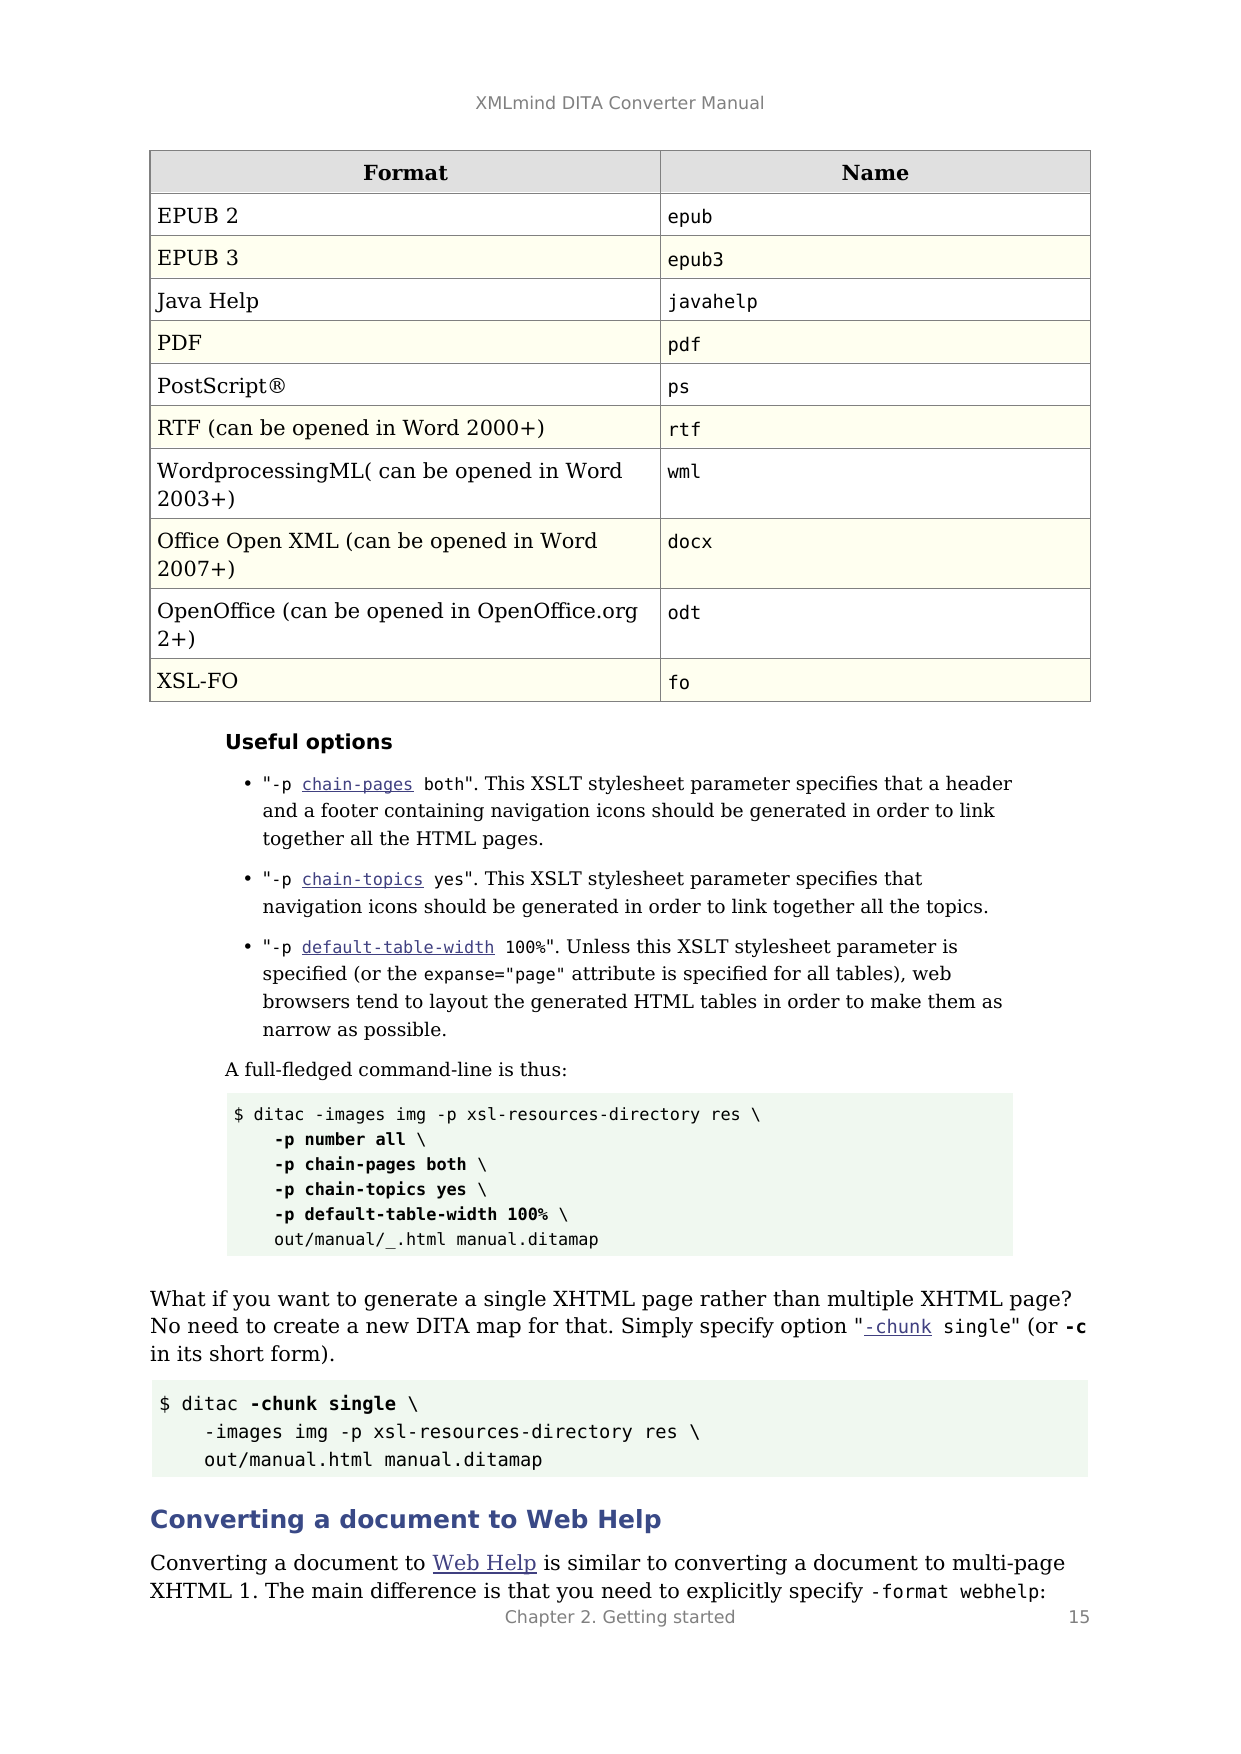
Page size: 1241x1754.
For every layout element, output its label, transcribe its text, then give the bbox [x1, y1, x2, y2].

table_cell EPUB 2 [151, 194, 660, 235]
table_cell Java Help [151, 279, 660, 320]
text What if you want to generate a single XHTML page rather than multiple XHTML page? No need to create a new DITA map for that. Simply specify option "-chunk single" (or -c in its short form). [150, 1283, 1090, 1366]
table_header Format [151, 151, 660, 192]
text $ ditac -images img -p xsl-resources-directory res \ -p number all \ -p chain-pages both \ -p chain-topics yes \ -p default-table-width 100% \ out/manual/_.html manual.ditamap [227, 1093, 1013, 1256]
list "-p chain-pages both". This XSLT stylesheet parameter specifies that a header and a footer containing navigation icons should be generated in order to link together all the HTML pages. [225, 767, 1015, 850]
table_header Name [661, 151, 1090, 192]
table_cell XSL-FO [151, 659, 660, 701]
text A full-fledged command-line is thus: [225, 1053, 1015, 1081]
table_cell ps [661, 364, 1090, 405]
table_cell pdf [661, 321, 1090, 362]
text Converting a document to Web Help is similar to converting a document to multi-page XHTML 1. The main difference is that you need to explicitly specify -format webhelp: [150, 1548, 1090, 1603]
table_cell PostScript® [151, 364, 660, 405]
table_cell Office Open XML (can be opened in Word 2007+) [151, 519, 660, 588]
table_cell EPUB 3 [151, 236, 660, 277]
table_cell PDF [151, 321, 660, 362]
table_cell WordprocessingML( can be opened in Word 2003+) [151, 449, 660, 518]
table_cell fo [661, 659, 1090, 701]
table_cell javahelp [661, 279, 1090, 320]
table_cell epub3 [661, 236, 1090, 277]
text Useful options [225, 729, 1015, 754]
table_cell odt [661, 589, 1090, 658]
list "-p default-table-width 100%". Unless this XSLT stylesheet parameter is specified (or the expanse="page" attribute is specified for all tables), web browsers tend to layout the generated HTML tables in order to make them as narrow as possible. [225, 930, 1015, 1041]
table_cell rtf [661, 406, 1090, 447]
table_cell wml [661, 449, 1090, 518]
text $ ditac -chunk single \ -images img -p xsl-resources-directory res \ out/manual.html manual.ditamap [152, 1380, 1088, 1477]
list "-p chain-topics yes". This XSLT stylesheet parameter specifies that navigation icons should be generated in order to link together all the topics. [225, 862, 1015, 917]
text Converting a document to Web Help [150, 1505, 1090, 1534]
table_cell docx [661, 519, 1090, 588]
table_cell epub [661, 194, 1090, 235]
table_cell OpenOffice (can be opened in OpenOffice.org 2+) [151, 589, 660, 658]
table_cell RTF (can be opened in Word 2000+) [151, 406, 660, 447]
